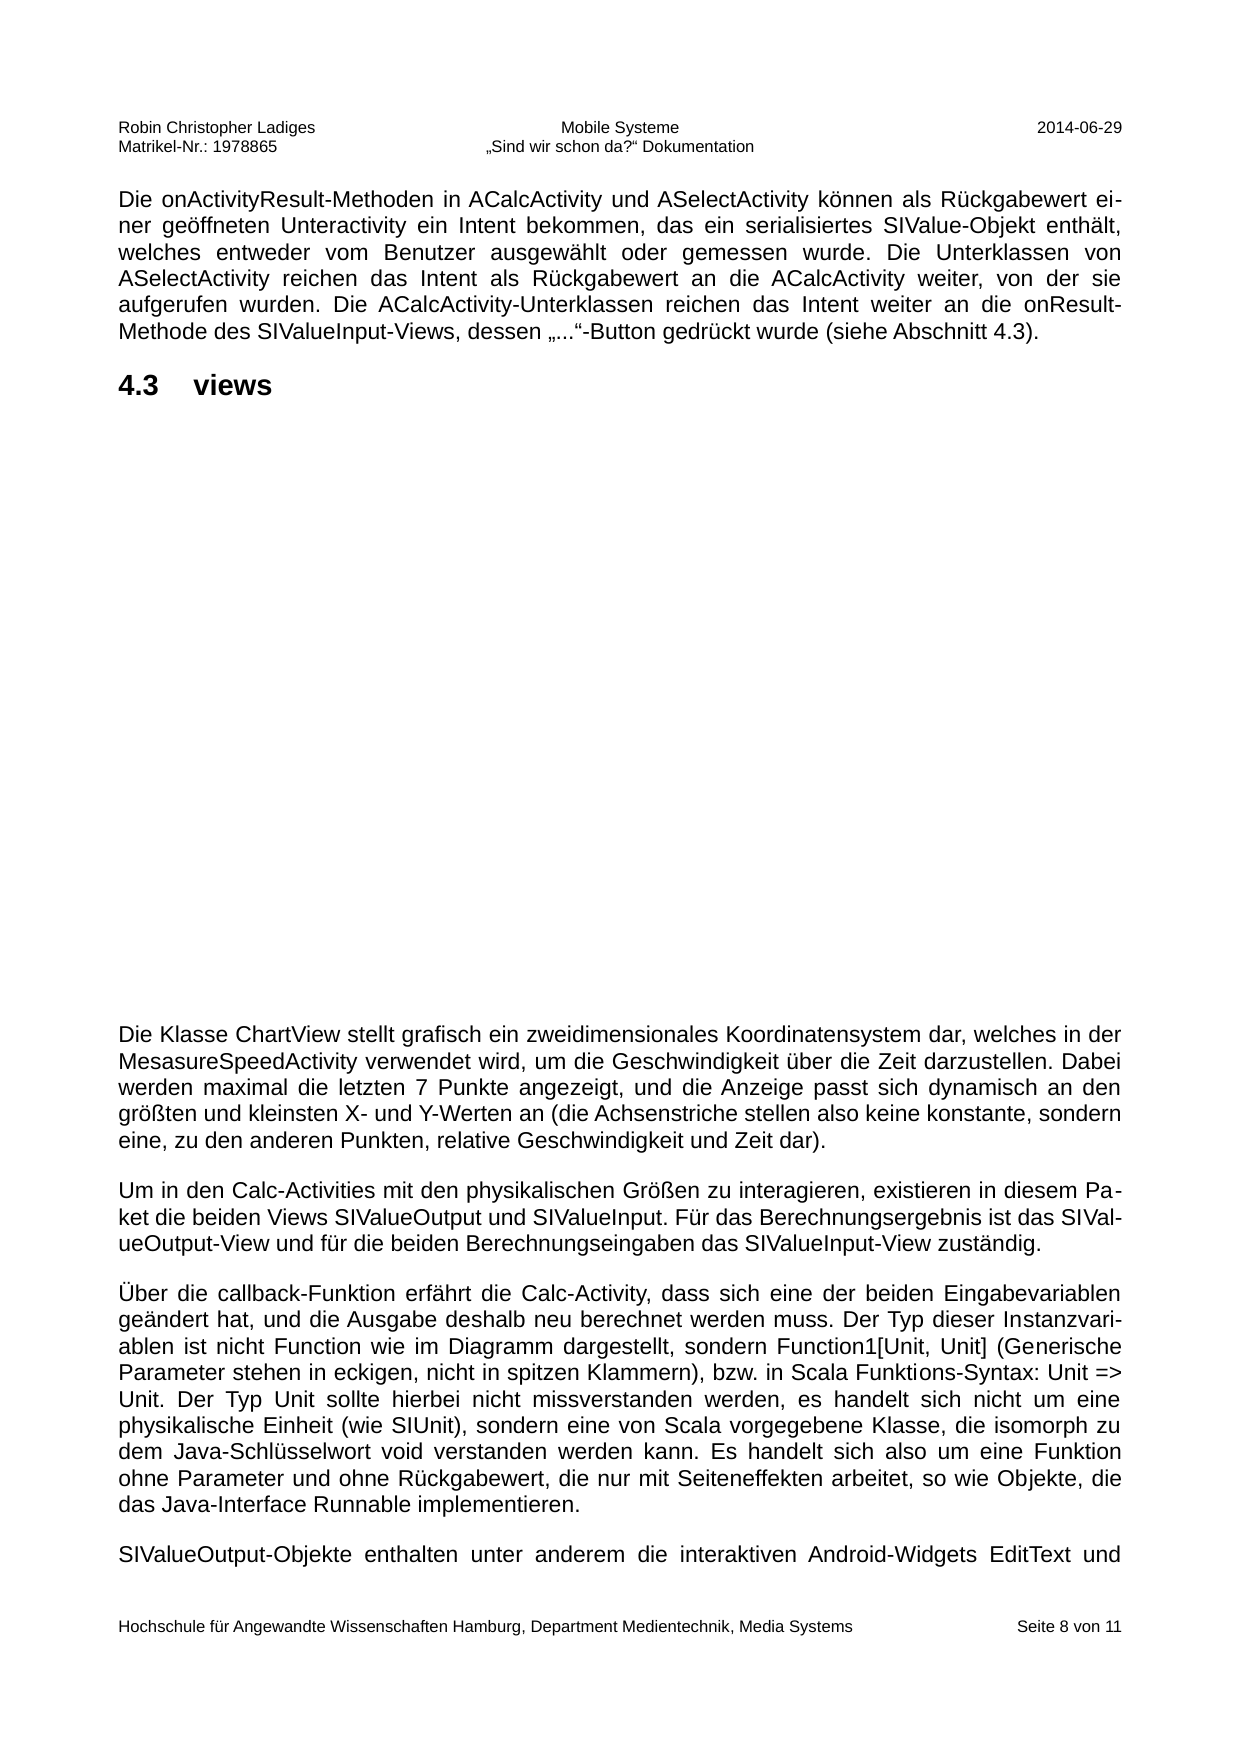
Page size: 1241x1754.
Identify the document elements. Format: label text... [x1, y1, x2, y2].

text Über die callback-Funktion erfährt die Calc-Activity, dass sich eine der beiden Eingabevariablen geändert hat, und die Ausgabe deshalb neu berechnet werden muss. Der Typ dieser In­stanz­va­ri­ab­len ist nicht Function wie im Diagramm dargestellt, sondern Function1[Unit, Unit] (Ge­nerische Pa­rameter stehen in eckigen, nicht in spitzen Klammern), bzw. in Scala Funkti­ons-Syntax: Unit => Unit. Der Typ Unit sollte hierbei nicht missverstanden werden, es handelt sich nicht um eine physikalische Einheit (wie SIUnit), sondern eine von Scala vorgegebene Klasse, die isomorph zu dem Java-Schlüsselwort void verstanden werden kann. Es handelt sich also um eine Funktion ohne Parameter und ohne Rückgabewert, die nur mit Seiteneffekten arbeitet, so wie Ob­jekte, die das Java-Interface Runnable implementieren. [118, 1280, 1122, 1517]
text Um in den Calc-Activities mit den physikalischen Größen zu interagieren, existieren in diesem Pa­ket die beiden Views SIValueOutput und SIValueInput. Für das Berechnungsergebnis ist das SI­Val­ue­Output-View und für die beiden Berechnungseingaben das SIValueInput-View zuständig. [118, 1177, 1122, 1256]
text SIValueOutput-Objekte enthalten unter anderem die interaktiven Android-Widgets EditText und [118, 1541, 1122, 1568]
text Die Klasse ChartView stellt grafisch ein zweidimensionales Koordinatensystem dar, welches in der MesasureSpeedActivity verwendet wird, um die Geschwindigkeit über die Zeit darzustellen. Dabei werden maximal die letzten 7 Punkte angezeigt, und die Anzeige passt sich dynamisch an den größten und kleinsten X- und Y-Werten an (die Achsenstriche stellen also keine konstante, sondern eine, zu den anderen Punkten, relative Geschwindigkeit und Zeit dar). [118, 1021, 1122, 1153]
text Die onActivityResult-Methoden in ACalcActivity und ASelectActivity können als Rückgabewert ei­ner geöffneten Unteractivity ein Intent bekommen, das ein serialisiertes SIValue-Objekt enthält, welches ent­weder vom Benutzer ausgewählt oder gemessen wurde. Die Unterklassen von ASelect­Activity rei­chen das Intent als Rückgabewert an die ACalcActivity weiter, von der sie aufgerufen wurden. Die ACal­cActivity-Unterklassen reichen das Intent weiter an die onResult-Methode des SIValueInput-Views, dessen „...“-Button gedrückt wurde (siehe Abschnitt 4.3). [118, 186, 1122, 344]
subtitle 4.3 views [118, 368, 1122, 402]
